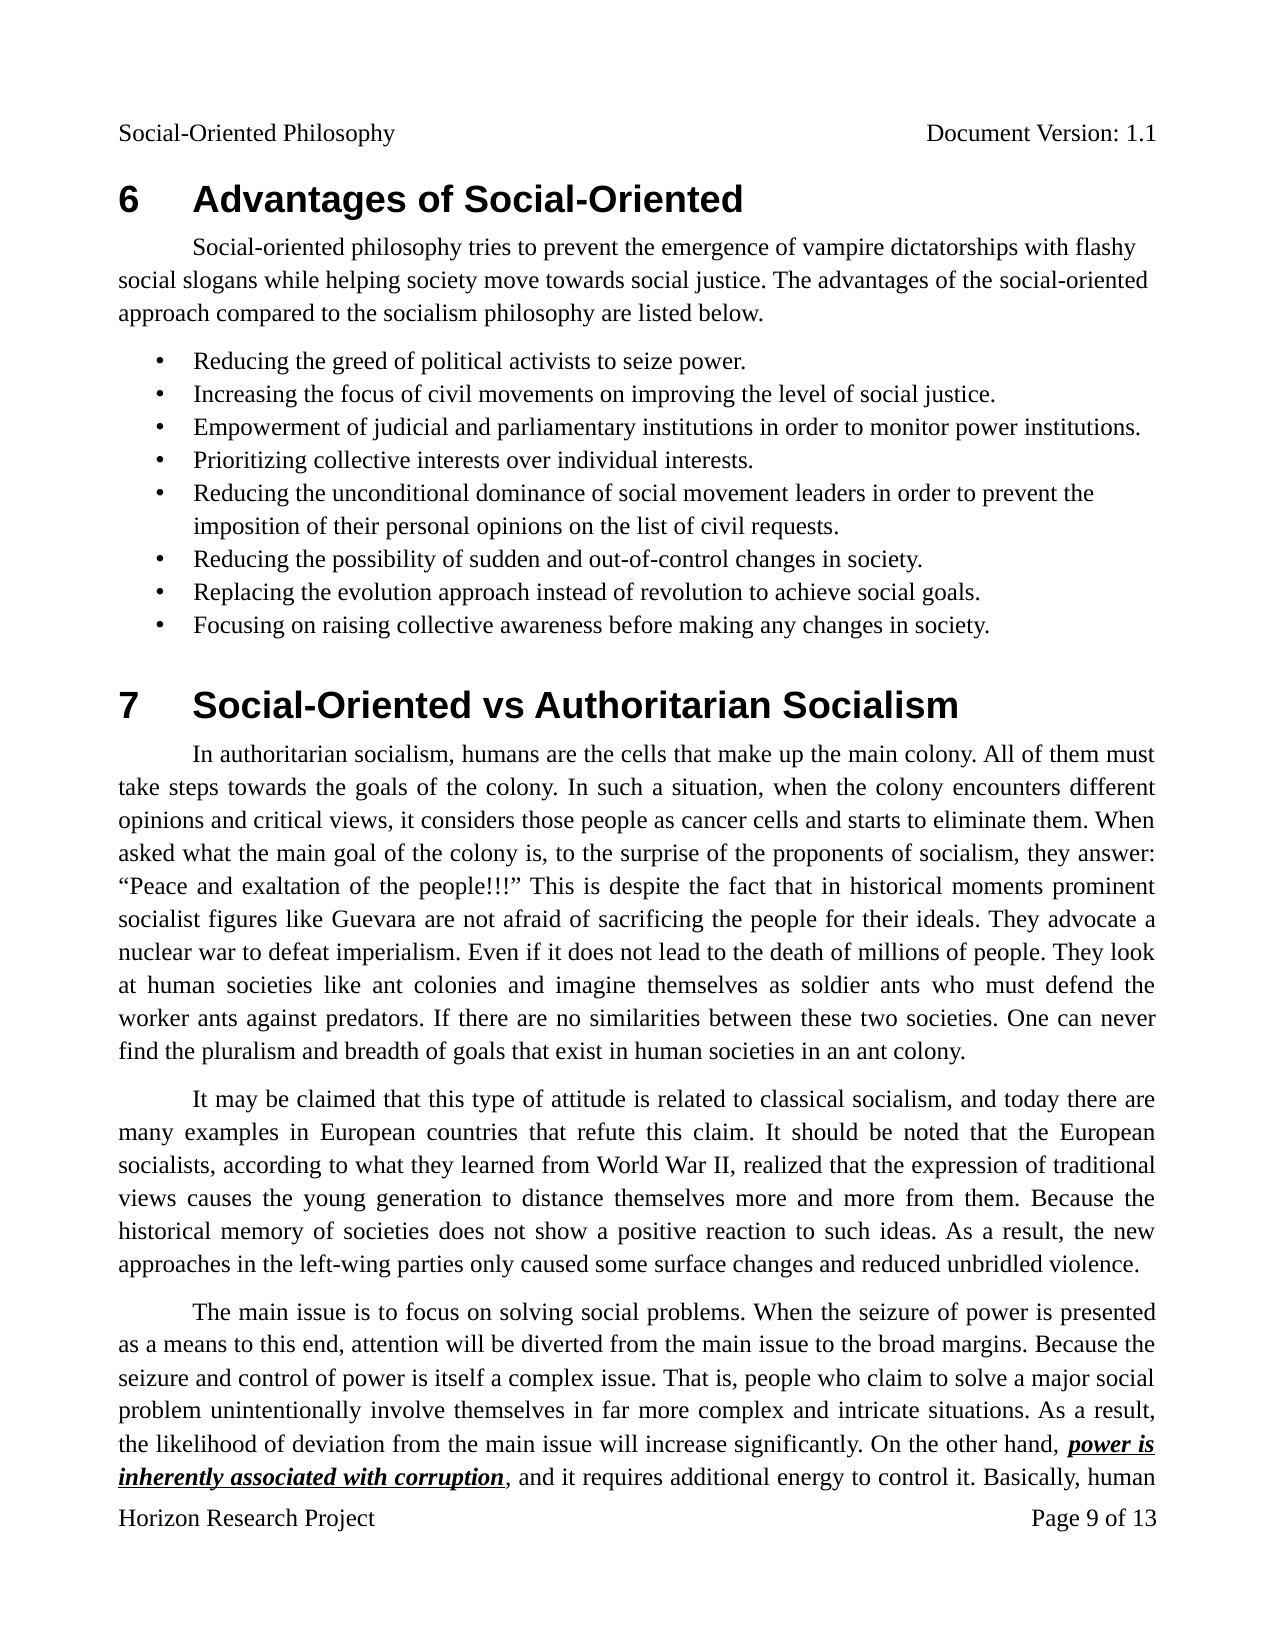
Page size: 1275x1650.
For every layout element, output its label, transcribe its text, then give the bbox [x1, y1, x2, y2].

text The main issue is to focus on solving social problems. When the seizure of power is presented as a means to this end, attention will be diverted from the main issue to the broad margins. Because the seizure and control of power is itself a complex issue. That is, people who claim to solve a major social problem unintentionally involve themselves in far more complex and intricate situations. As a result, the likelihood of deviation from the main issue will increase significantly. On the other hand, power is inherently associated with corruption, and it requires additional energy to control it. Basically, human [118, 1297, 1157, 1490]
text Social-oriented philosophy tries to prevent the emergence of vampire dictatorships with flashy social slogans while helping society move towards social justice. The advantages of the social-oriented approach compared to the socialism philosophy are listed below. [118, 232, 1157, 327]
list Empowerment of judicial and parliamentary institutions in order to monitor power institutions. [156, 412, 1157, 441]
text In authoritarian socialism, humans are the cells that make up the main colony. All of them must take steps towards the goals of the colony. In such a situation, when the colony encounters different opinions and critical views, it considers those people as cancer cells and starts to eliminate them. When asked what the main goal of the colony is, to the surprise of the proponents of socialism, they answer: “Peace and exaltation of the people!!!” This is despite the fact that in historical moments prominent socialist figures like Guevara are not afraid of sacrificing the people for their ideals. They advocate a nuclear war to defeat imperialism. Even if it does not lead to the death of millions of people. They look at human societies like ant colonies and imagine themselves as soldier ants who must defend the worker ants against predators. If there are no similarities between these two societies. One can never find the pluralism and breadth of goals that exist in human societies in an ant colony. [118, 739, 1157, 1065]
list Reducing the possibility of sudden and out-of-control changes in society. [156, 544, 1157, 573]
list Replacing the evolution approach instead of revolution to achieve social goals. [156, 577, 1157, 606]
list Increasing the focus of civil movements on improving the level of social justice. [156, 379, 1157, 408]
list Focusing on raising collective awareness before making any changes in society. [156, 610, 1157, 639]
list Reducing the unconditional dominance of social movement leaders in order to prevent the imposition of their personal opinions on the list of civil requests. [156, 478, 1157, 540]
list Prioritizing collective interests over individual interests. [156, 445, 1157, 474]
subtitle Social-Oriented vs Authoritarian Socialism [118, 683, 1157, 727]
subtitle Advantages of Social-Oriented [118, 176, 1157, 220]
text It may be claimed that this type of attitude is related to classical socialism, and today there are many examples in European countries that refute this claim. It should be noted that the European socialists, according to what they learned from World War II, realized that the expression of traditional views causes the young generation to distance themselves more and more from them. Because the historical memory of societies does not show a positive reaction to such ideas. As a result, the new approaches in the left-wing parties only caused some surface changes and reduced unbridled violence. [118, 1084, 1157, 1278]
list Reducing the greed of political activists to seize power. [156, 346, 1157, 375]
